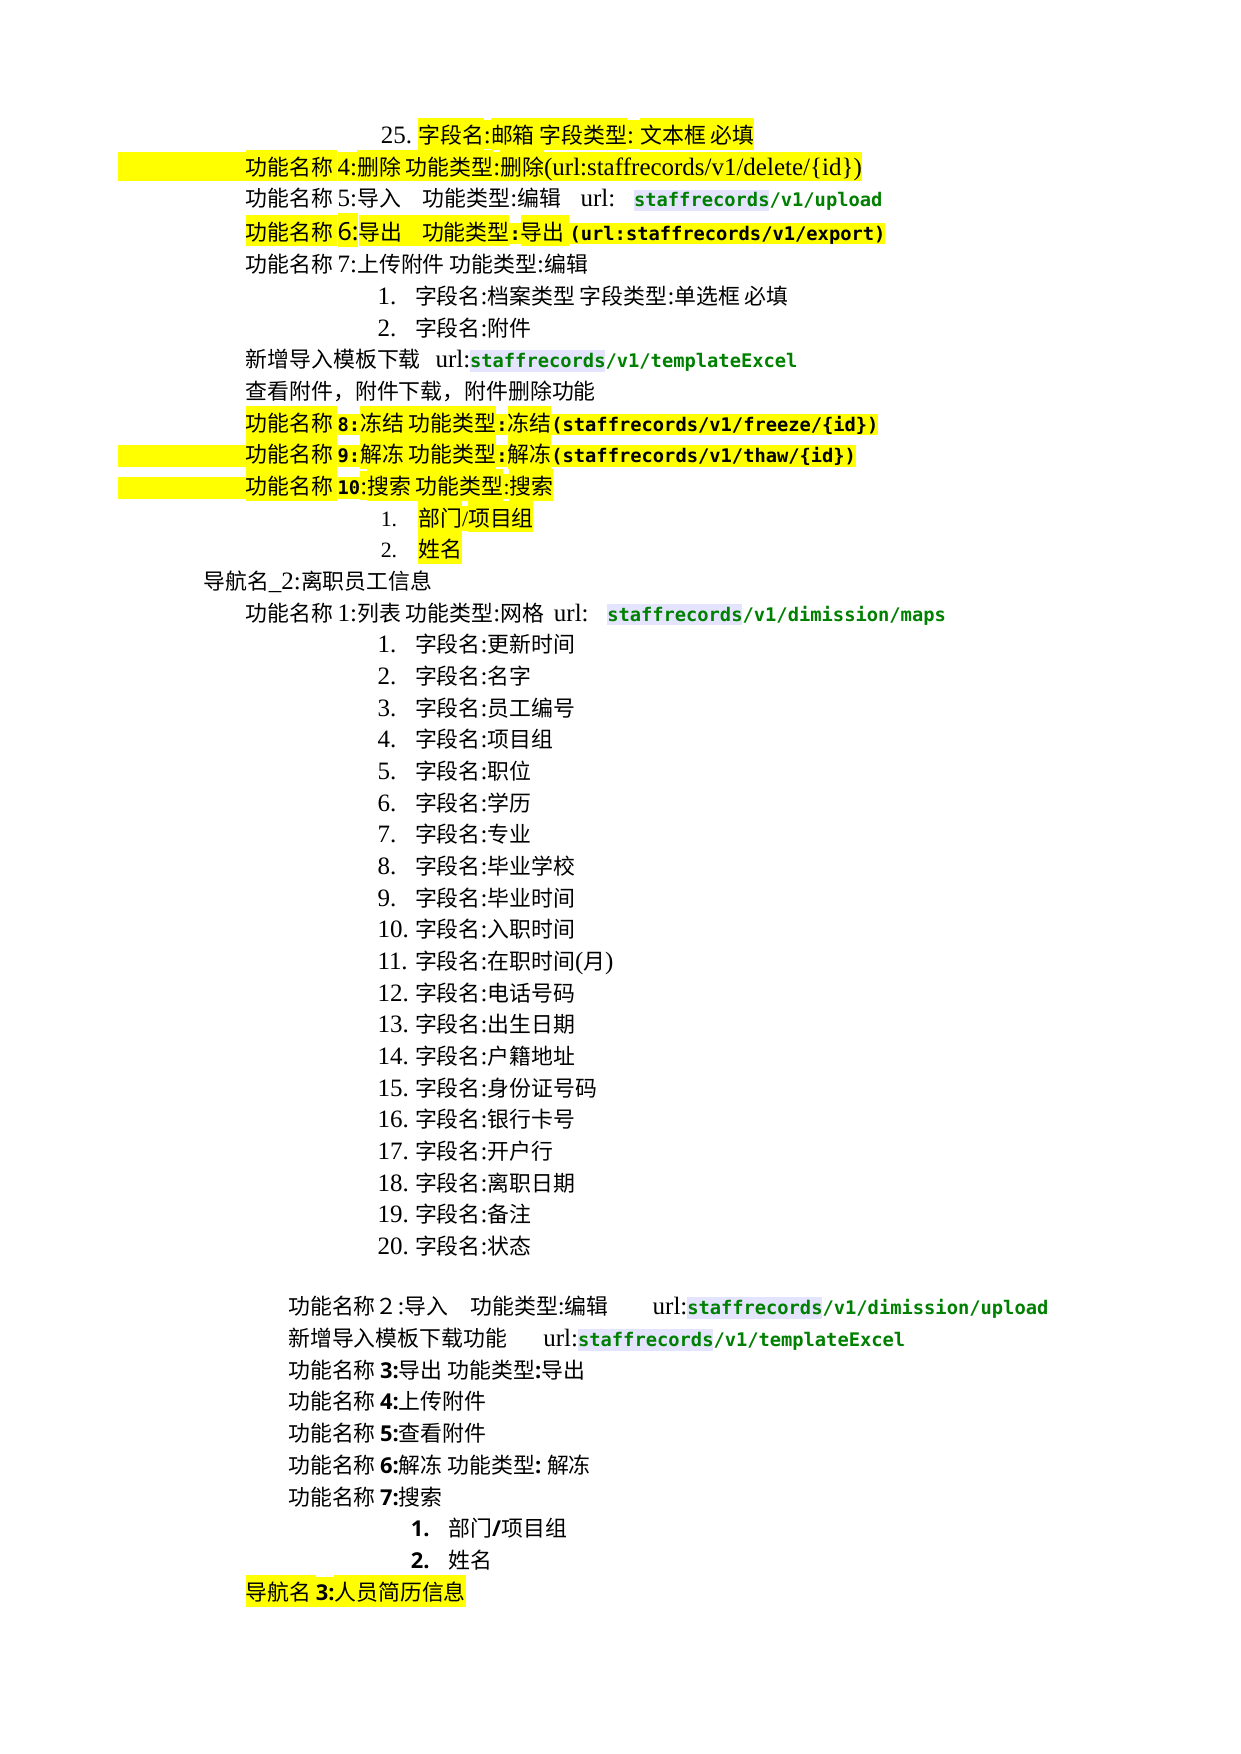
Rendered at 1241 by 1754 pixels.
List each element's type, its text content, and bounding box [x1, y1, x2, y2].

text 导航名_2:离职员工信息 [118, 564, 1122, 596]
list 字段名:电话号码 [377, 976, 1122, 1007]
list 字段名:职位 [377, 754, 1122, 786]
text 新增导入模板下载 url:staffrecords/v1/templateExcel [118, 342, 1122, 374]
list 字段名:专业 [377, 817, 1122, 849]
text 功能名称4:删除 功能类型:删除(url:staffrecords/v1/delete/{id}) [118, 150, 1122, 181]
list 字段名:开户行 [377, 1134, 1122, 1166]
list 字段名:学历 [377, 786, 1122, 817]
text 功能名称7:上传附件 功能类型:编辑 [118, 247, 1122, 279]
list 字段名:项目组 [377, 722, 1122, 754]
text 功能名称6:导出 功能类型:导出 (url:staffrecords/v1/export) [118, 213, 1122, 247]
text 导航名3:人员简历信息 [118, 1575, 1122, 1607]
list 字段名:毕业时间 [377, 881, 1122, 912]
text 功能名称6:解冻 功能类型: 解冻 [118, 1448, 1122, 1480]
text 查看附件，附件下载，附件删除功能 [118, 374, 1122, 406]
list 字段名:备注 [377, 1197, 1122, 1229]
list 字段名:邮箱 字段类型: 文本框 必填 [381, 118, 1122, 150]
list 字段名:出生日期 [377, 1007, 1122, 1039]
list 字段名:离职日期 [377, 1166, 1122, 1197]
list 字段名:入职时间 [377, 912, 1122, 944]
list 字段名:户籍地址 [377, 1039, 1122, 1071]
text 功能名称２:导入 功能类型:编辑 url:staffrecords/v1/dimission/upload [118, 1289, 1122, 1321]
list 字段名:员工编号 [377, 691, 1122, 722]
text 功能名称1:列表 功能类型:网格 url: staffrecords/v1/dimission/maps [118, 596, 1122, 627]
list 姓名 [411, 1543, 1122, 1575]
list 字段名:名字 [377, 659, 1122, 691]
text 新增导入模板下载功能 url:staffrecords/v1/templateExcel [118, 1321, 1122, 1353]
text 功能名称3:导出 功能类型:导出 [118, 1353, 1122, 1384]
text 功能名称10:搜索 功能类型:搜索 [118, 469, 1122, 501]
text 功能名称8:冻结 功能类型:冻结(staffrecords/v1/freeze/{id}) [118, 406, 1122, 437]
text 功能名称5:导入 功能类型:编辑 url: staffrecords/v1/upload [118, 181, 1122, 213]
list 部门/项目组 [411, 1511, 1122, 1543]
list 字段名:毕业学校 [377, 849, 1122, 881]
list 字段名:状态 [377, 1229, 1122, 1261]
list 字段名:身份证号码 [377, 1071, 1122, 1102]
text 功能名称7:搜索 [118, 1480, 1122, 1511]
list 字段名:档案类型 字段类型:单选框 必填 [377, 279, 1122, 311]
list 部门/项目组 [381, 501, 1122, 532]
text 功能名称5:查看附件 [118, 1416, 1122, 1448]
list 字段名:更新时间 [377, 627, 1122, 659]
list 字段名:银行卡号 [377, 1102, 1122, 1134]
text 功能名称9:解冻 功能类型:解冻(staffrecords/v1/thaw/{id}) [118, 437, 1122, 469]
text 功能名称4:上传附件 [118, 1384, 1122, 1416]
list 字段名:附件 [377, 311, 1122, 342]
list 字段名:在职时间(月) [377, 944, 1122, 976]
list 姓名 [381, 532, 1122, 564]
